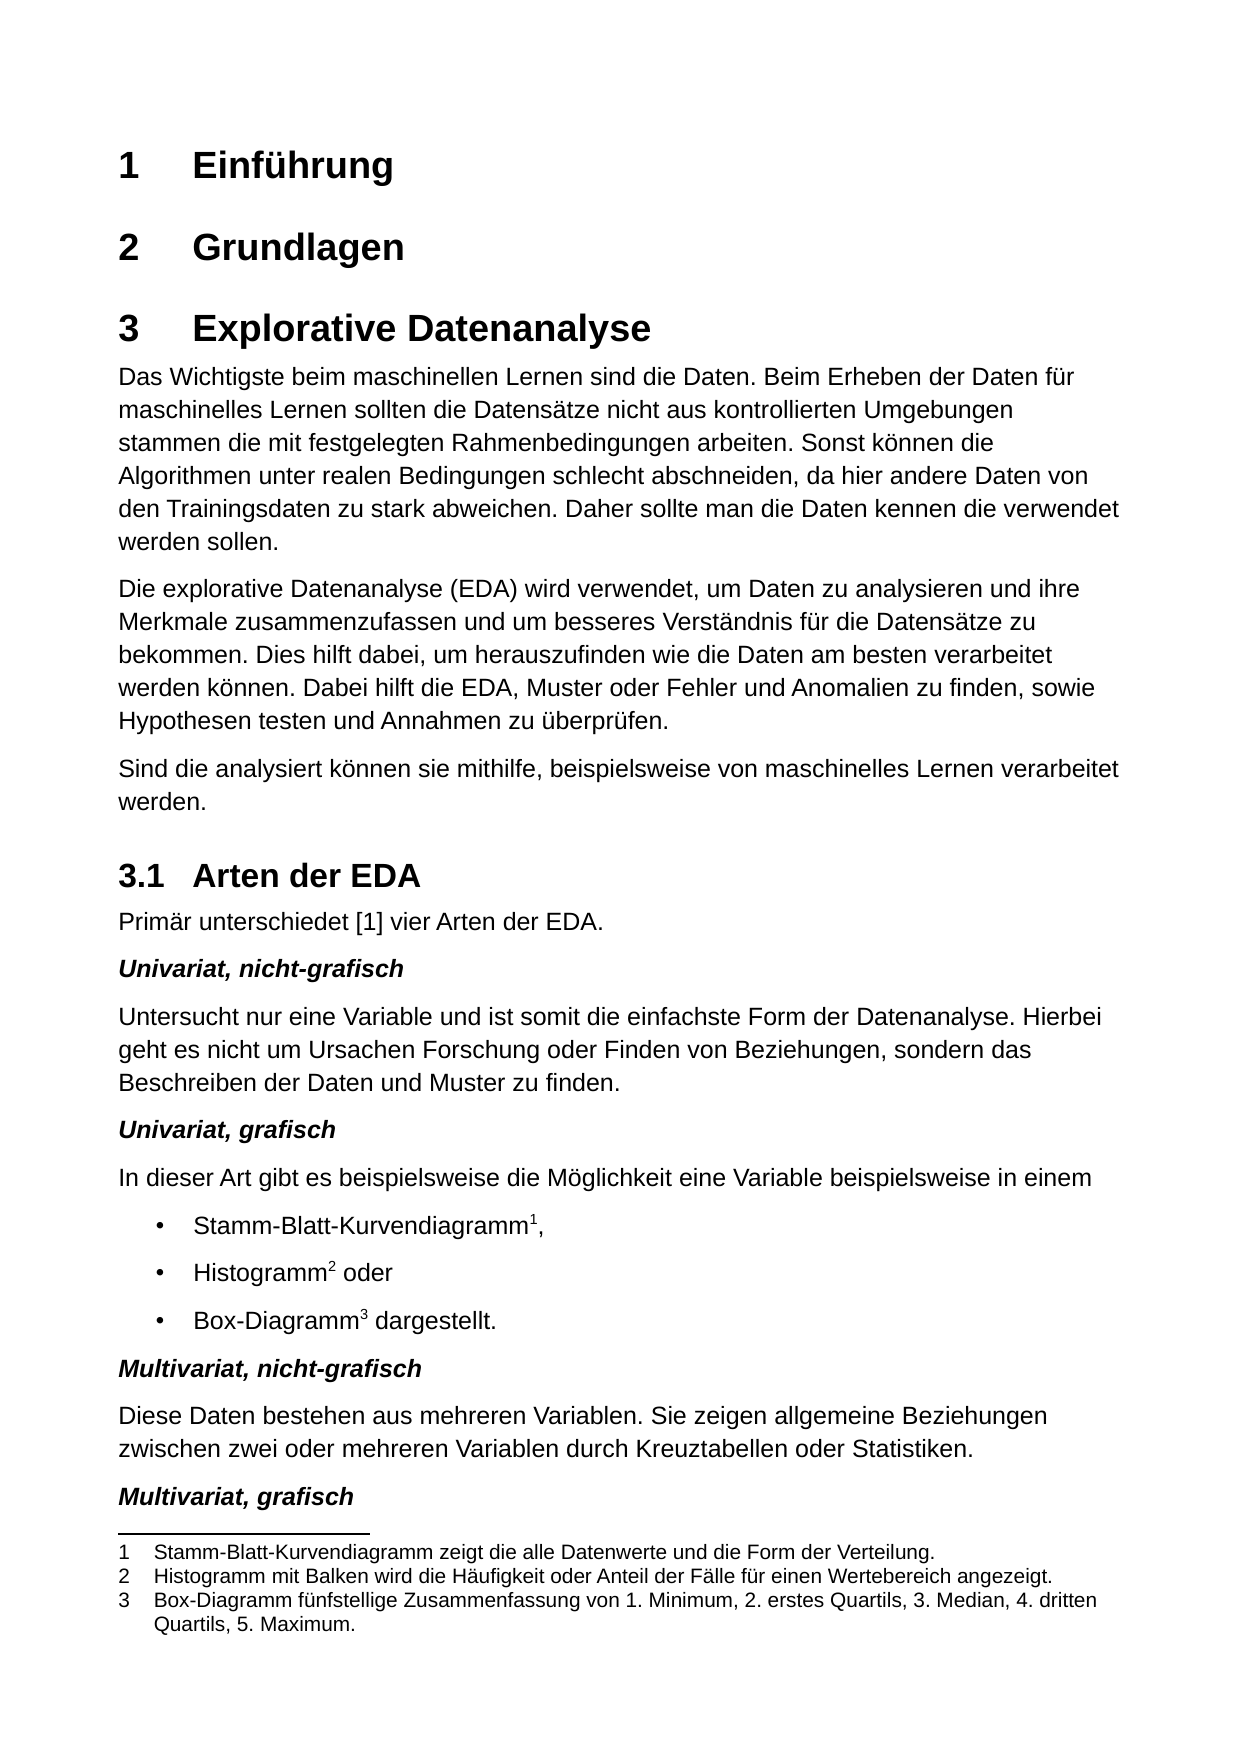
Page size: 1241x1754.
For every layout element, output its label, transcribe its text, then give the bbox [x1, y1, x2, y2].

text Diese Daten bestehen aus mehreren Variablen. Sie zeigen allgemeine Beziehungen zwischen zwei oder mehreren Variablen durch Kreuztabellen oder Statistiken. [118, 1401, 1122, 1463]
list Stamm-Blatt-Kurvendiagramm zeigt die alle Datenwerte und die Form der Verteilung. [118, 1540, 1122, 1564]
text Primär unterschiedet [1] vier Arten der EDA. [118, 907, 1122, 935]
text Univariat, nicht-grafisch [118, 954, 1122, 983]
list Box-Diagramm fünfstellige Zusammenfassung von 1. Minimum, 2. erstes Quartils, 3. Median, 4. dritten Quartils, 5. Maximum. [118, 1588, 1122, 1636]
list Stamm-Blatt-Kurvendiagramm, [156, 1211, 1122, 1239]
subtitle Einführung [118, 143, 1122, 187]
text Untersucht nur eine Variable und ist somit die einfachste Form der Datenanalyse. Hierbei geht es nicht um Ursachen Forschung oder Finden von Beziehungen, sondern das Beschreiben der Daten und Muster zu finden. [118, 1002, 1122, 1097]
list Box-Diagramm dargestellt. [156, 1306, 1122, 1335]
text Die explorative Datenanalyse (EDA) wird verwendet, um Daten zu analysieren und ihre Merkmale zusammenzufassen und um besseres Verständnis für die Datensätze zu bekommen. Dies hilft dabei, um herauszufinden wie die Daten am besten verarbeitet werden können. Dabei hilft die EDA, Muster oder Fehler und Anomalien zu finden, sowie Hypothesen testen und Annahmen zu überprüfen. [118, 574, 1122, 735]
text Multivariat, nicht-grafisch [118, 1354, 1122, 1382]
text Sind die analysiert können sie mithilfe, beispielsweise von maschinelles Lernen verarbeitet werden. [118, 754, 1122, 816]
text Das Wichtigste beim maschinellen Lernen sind die Daten. Beim Erheben der Daten für maschinelles Lernen sollten die Datensätze nicht aus kontrollierten Umgebungen stammen die mit festgelegten Rahmenbedingungen arbeiten. Sonst können die Algorithmen unter realen Bedingungen schlecht abschneiden, da hier andere Daten von den Trainingsdaten zu stark abweichen. Daher sollte man die Daten kennen die verwendet werden sollen. [118, 362, 1122, 555]
text Multivariat, grafisch [118, 1482, 1122, 1511]
list Histogramm oder [156, 1258, 1122, 1287]
text Univariat, grafisch [118, 1115, 1122, 1144]
list Histogramm mit Balken wird die Häufigkeit oder Anteil der Fälle für einen Wertebereich angezeigt. [118, 1564, 1122, 1588]
subtitle Explorative Datenanalyse [118, 305, 1122, 349]
subtitle Grundlagen [118, 224, 1122, 268]
subtitle Arten der EDA [118, 855, 1122, 894]
text In dieser Art gibt es beispielsweise die Möglichkeit eine Variable beispielsweise in einem [118, 1163, 1122, 1192]
